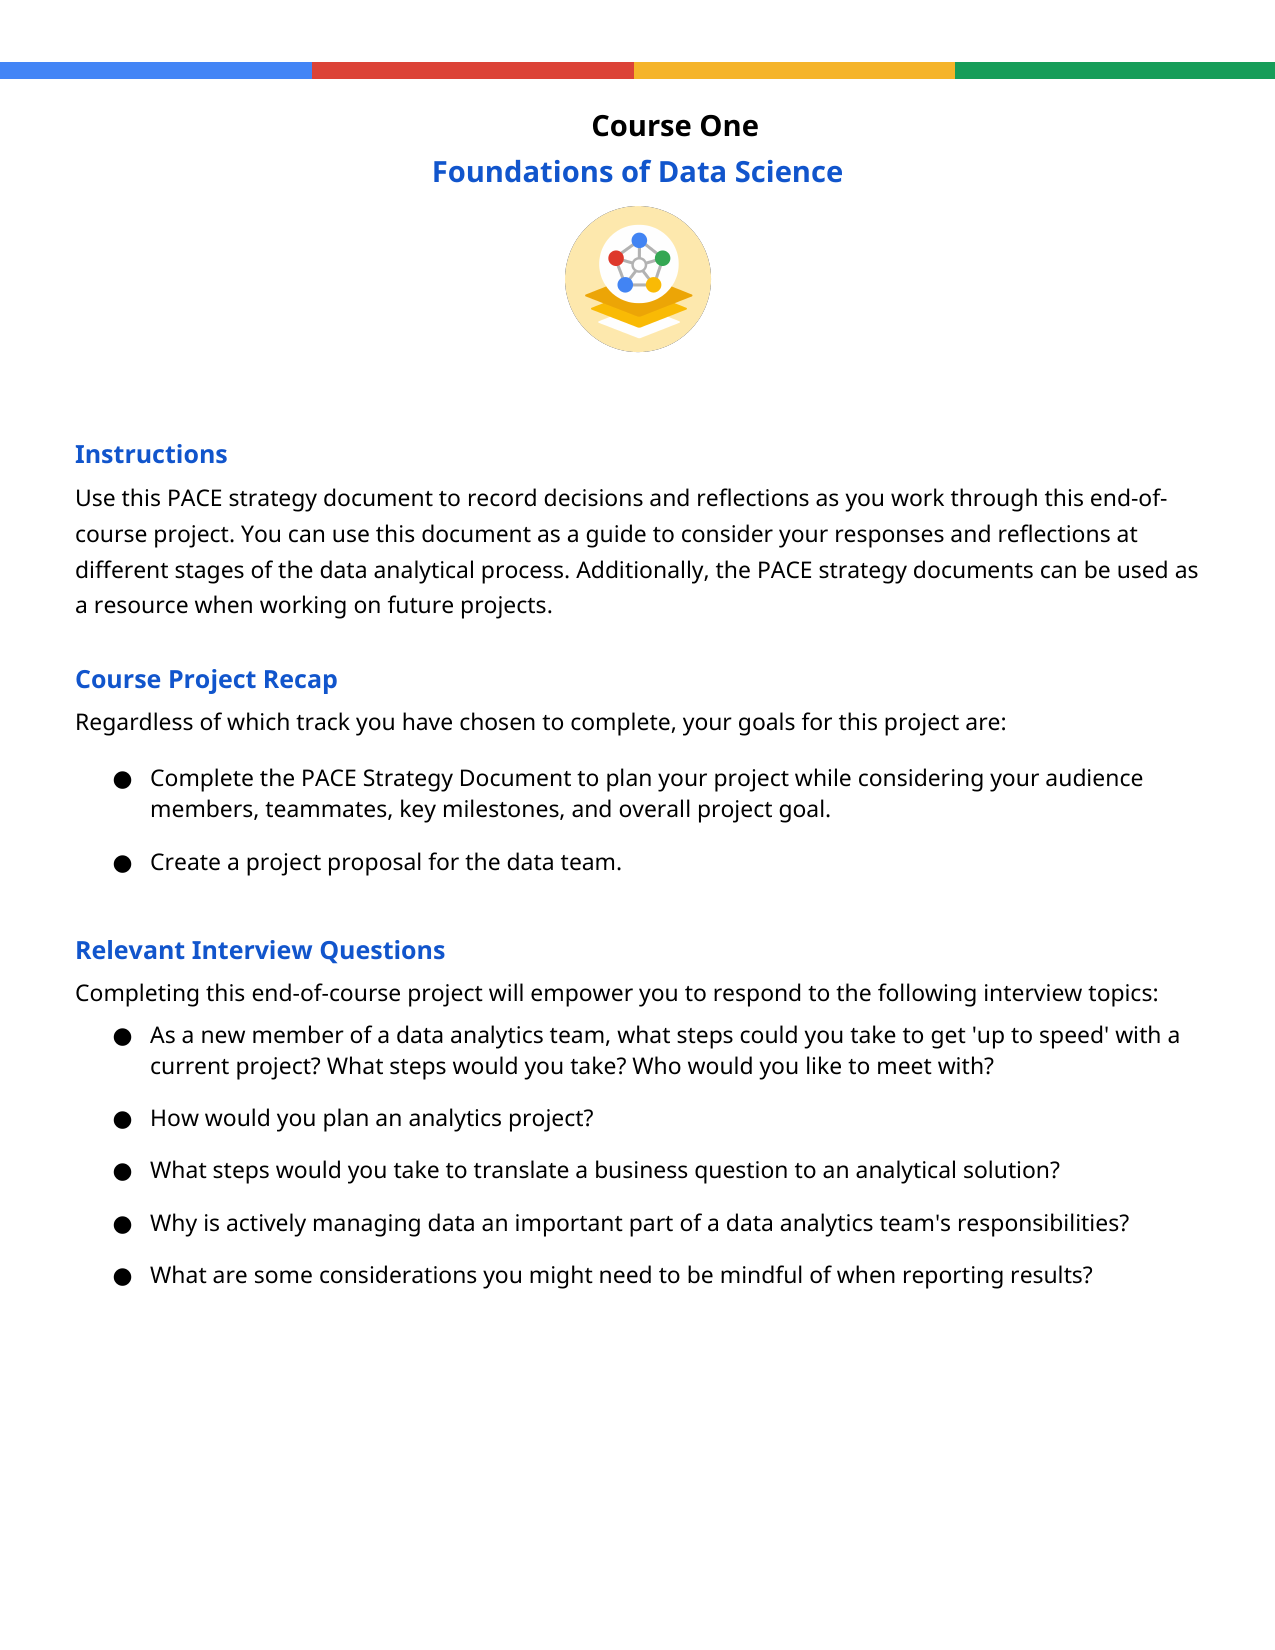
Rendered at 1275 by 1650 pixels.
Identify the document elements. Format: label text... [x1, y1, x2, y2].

list Complete the PACE Strategy Document to plan your project while considering your audience members, teammates, key milestones, and overall project goal. [112, 762, 1200, 824]
list How would you plan an analytics project? [112, 1102, 1200, 1134]
text Use this PACE strategy document to record decisions and reflections as you work through this end-of-course project. You can use this document as a guide to consider your responses and reflections at different stages of the data analytical process. Additionally, the PACE strategy documents can be used as a resource when working on future projects. [75, 482, 1200, 621]
subtitle Relevant Interview Questions [75, 933, 1200, 967]
list Create a project proposal for the data team. [112, 845, 1200, 877]
text Regardless of which track you have chosen to complete, your goals for this project are: [75, 706, 1200, 737]
subtitle Course Project Recap [75, 661, 1200, 695]
list What are some considerations you might need to be mindful of when reporting results? [112, 1259, 1200, 1290]
subtitle Foundations of Data Science [75, 151, 1200, 191]
text Completing this end-of-course project will empower you to respond to the following interview topics: [75, 977, 1200, 1009]
list Why is actively managing data an important part of a data analytics team's responsibilities? [112, 1207, 1200, 1238]
picture [555, 196, 720, 362]
picture [0, 62, 1275, 79]
text Course One [150, 105, 1200, 145]
list What steps would you take to translate a business question to an analytical solution? [112, 1154, 1200, 1186]
list As a new member of a data analytics team, what steps could you take to get 'up to speed' with a current project? What steps would you take? Who would you like to meet with? [112, 1019, 1200, 1082]
subtitle Instructions [75, 437, 1200, 471]
